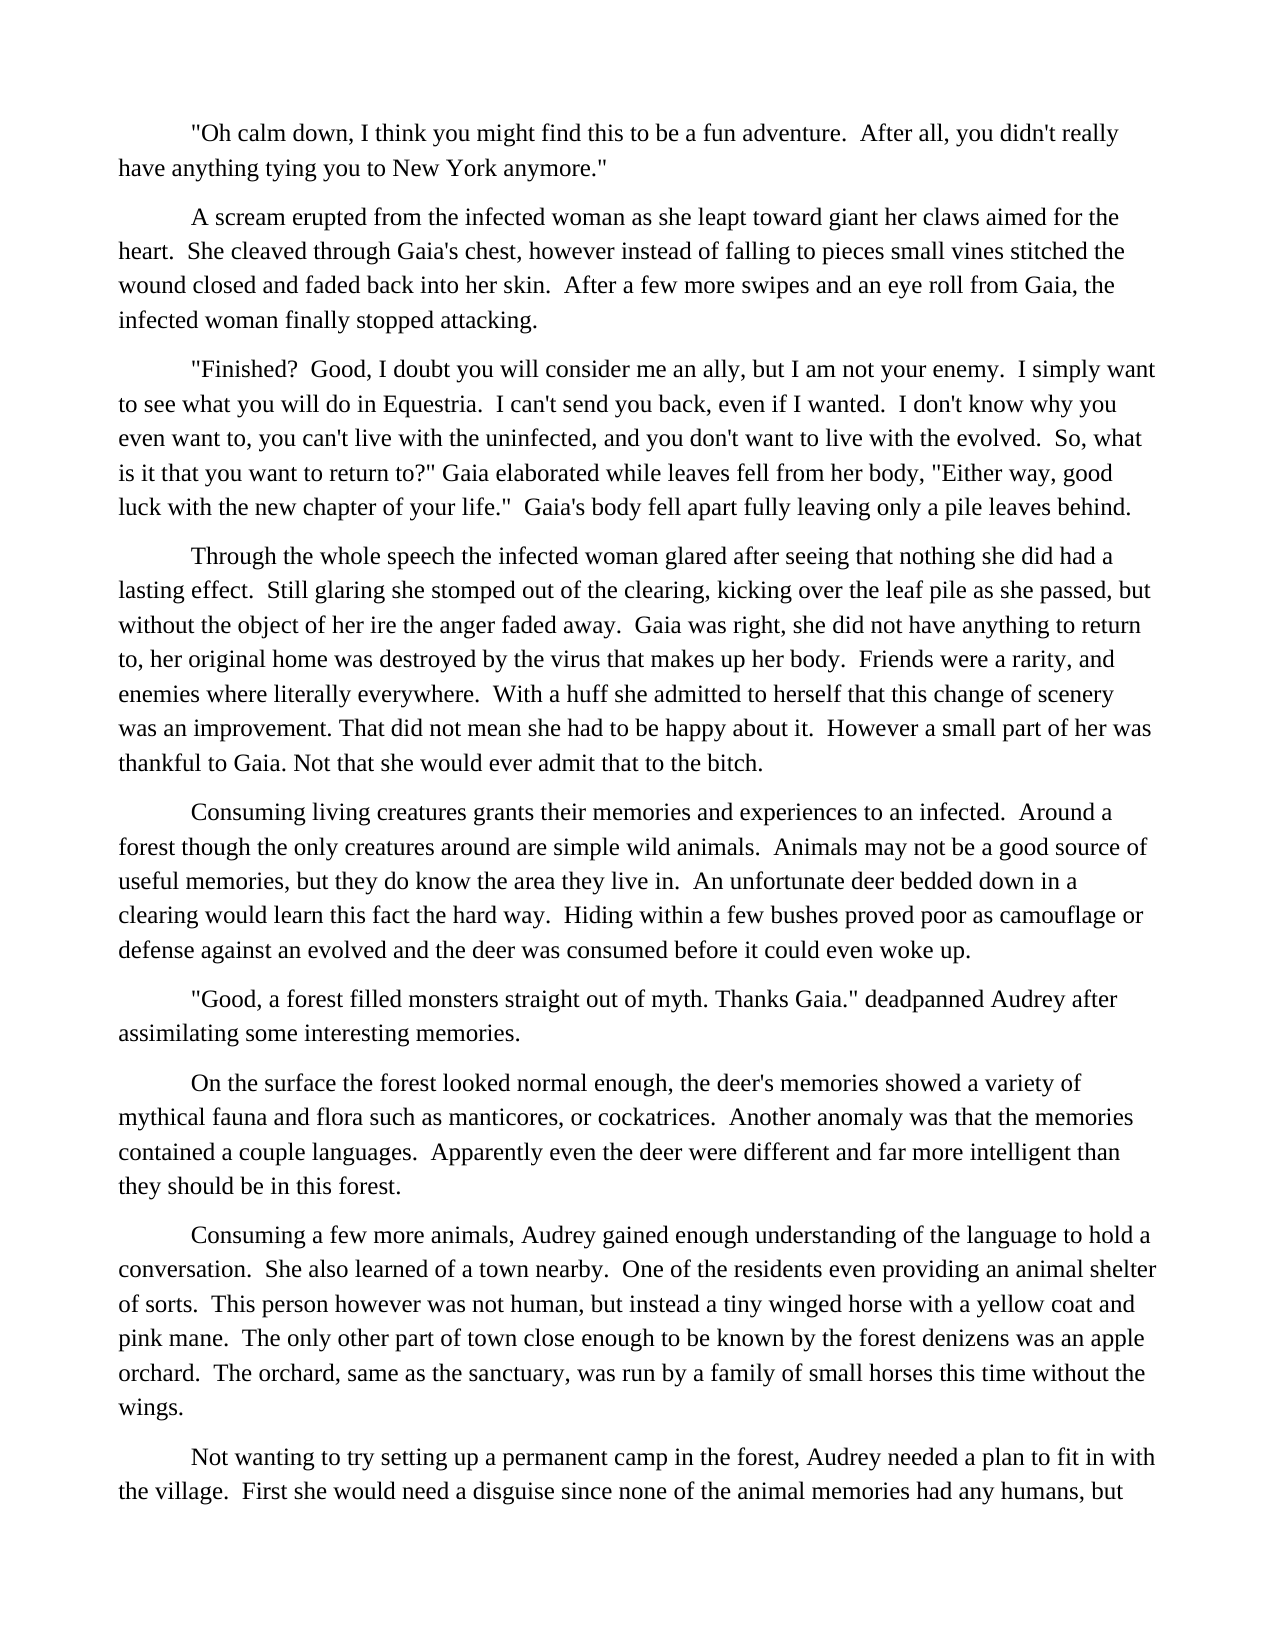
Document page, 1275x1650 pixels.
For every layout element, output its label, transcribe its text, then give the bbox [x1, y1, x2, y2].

text On the surface the forest looked normal enough, the deer's memories showed a variety of mythical fauna and flora such as manticores, or cockatrices. Another anomaly was that the memories contained a couple languages. Apparently even the deer were different and far more intelligent than they should be in this forest. [118, 1068, 1157, 1200]
text Through the whole speech the infected woman glared after seeing that nothing she did had a lasting effect. Still glaring she stomped out of the clearing, kicking over the leaf pile as she passed, but without the object of her ire the anger faded away. Gaia was right, she did not have anything to return to, her original home was destroyed by the virus that makes up her body. Friends were a rarity, and enemies where literally everywhere. With a huff she admitted to herself that this change of scenery was an improvement. That did not mean she had to be happy about it. However a small part of her was thankful to Gaia. Not that she would ever admit that to the bitch. [118, 541, 1157, 777]
text Not wanting to try setting up a permanent camp in the forest, Audrey needed a plan to fit in with the village. First she would need a disguise since none of the animal memories had any humans, but [118, 1442, 1157, 1505]
text "Finished? Good, I doubt you will consider me an ally, but I am not your enemy. I simply want to see what you will do in Equestria. I can't send you back, even if I wanted. I don't know why you even want to, you can't live with the uninfected, and you don't want to live with the evolved. So, what is it that you want to return to?" Gaia elaborated while leaves fell from her body, "Either way, good luck with the new chapter of your life." Gaia's body fell apart fully leaving only a pile leaves behind. [118, 354, 1157, 521]
text Consuming a few more animals, Audrey gained enough understanding of the language to hold a conversation. She also learned of a town nearby. One of the residents even providing an animal shelter of sorts. This person however was not human, but instead a tiny winged horse with a yellow coat and pink mane. The only other part of town close enough to be known by the forest denizens was an apple orchard. The orchard, same as the sanctuary, was run by a family of small horses this time without the wings. [118, 1220, 1157, 1421]
text A scream erupted from the infected woman as she leapt toward giant her claws aimed for the heart. She cleaved through Gaia's chest, however instead of falling to pieces small vines stitched the wound closed and faded back into her skin. After a few more swipes and an eye roll from Gaia, the infected woman finally stopped attacking. [118, 202, 1157, 334]
text "Oh calm down, I think you might find this to be a fun adventure. After all, you didn't really have anything tying you to New York anymore." [118, 118, 1157, 181]
text "Good, a forest filled monsters straight out of myth. Thanks Gaia." deadpanned Audrey after assimilating some interesting memories. [118, 984, 1157, 1047]
text Consuming living creatures grants their memories and experiences to an infected. Around a forest though the only creatures around are simple wild animals. Animals may not be a good source of useful memories, but they do know the area they live in. An unfortunate deer bedded down in a clearing would learn this fact the hard way. Hiding within a few bushes proved poor as camouflage or defense against an evolved and the deer was consumed before it could even woke up. [118, 797, 1157, 964]
